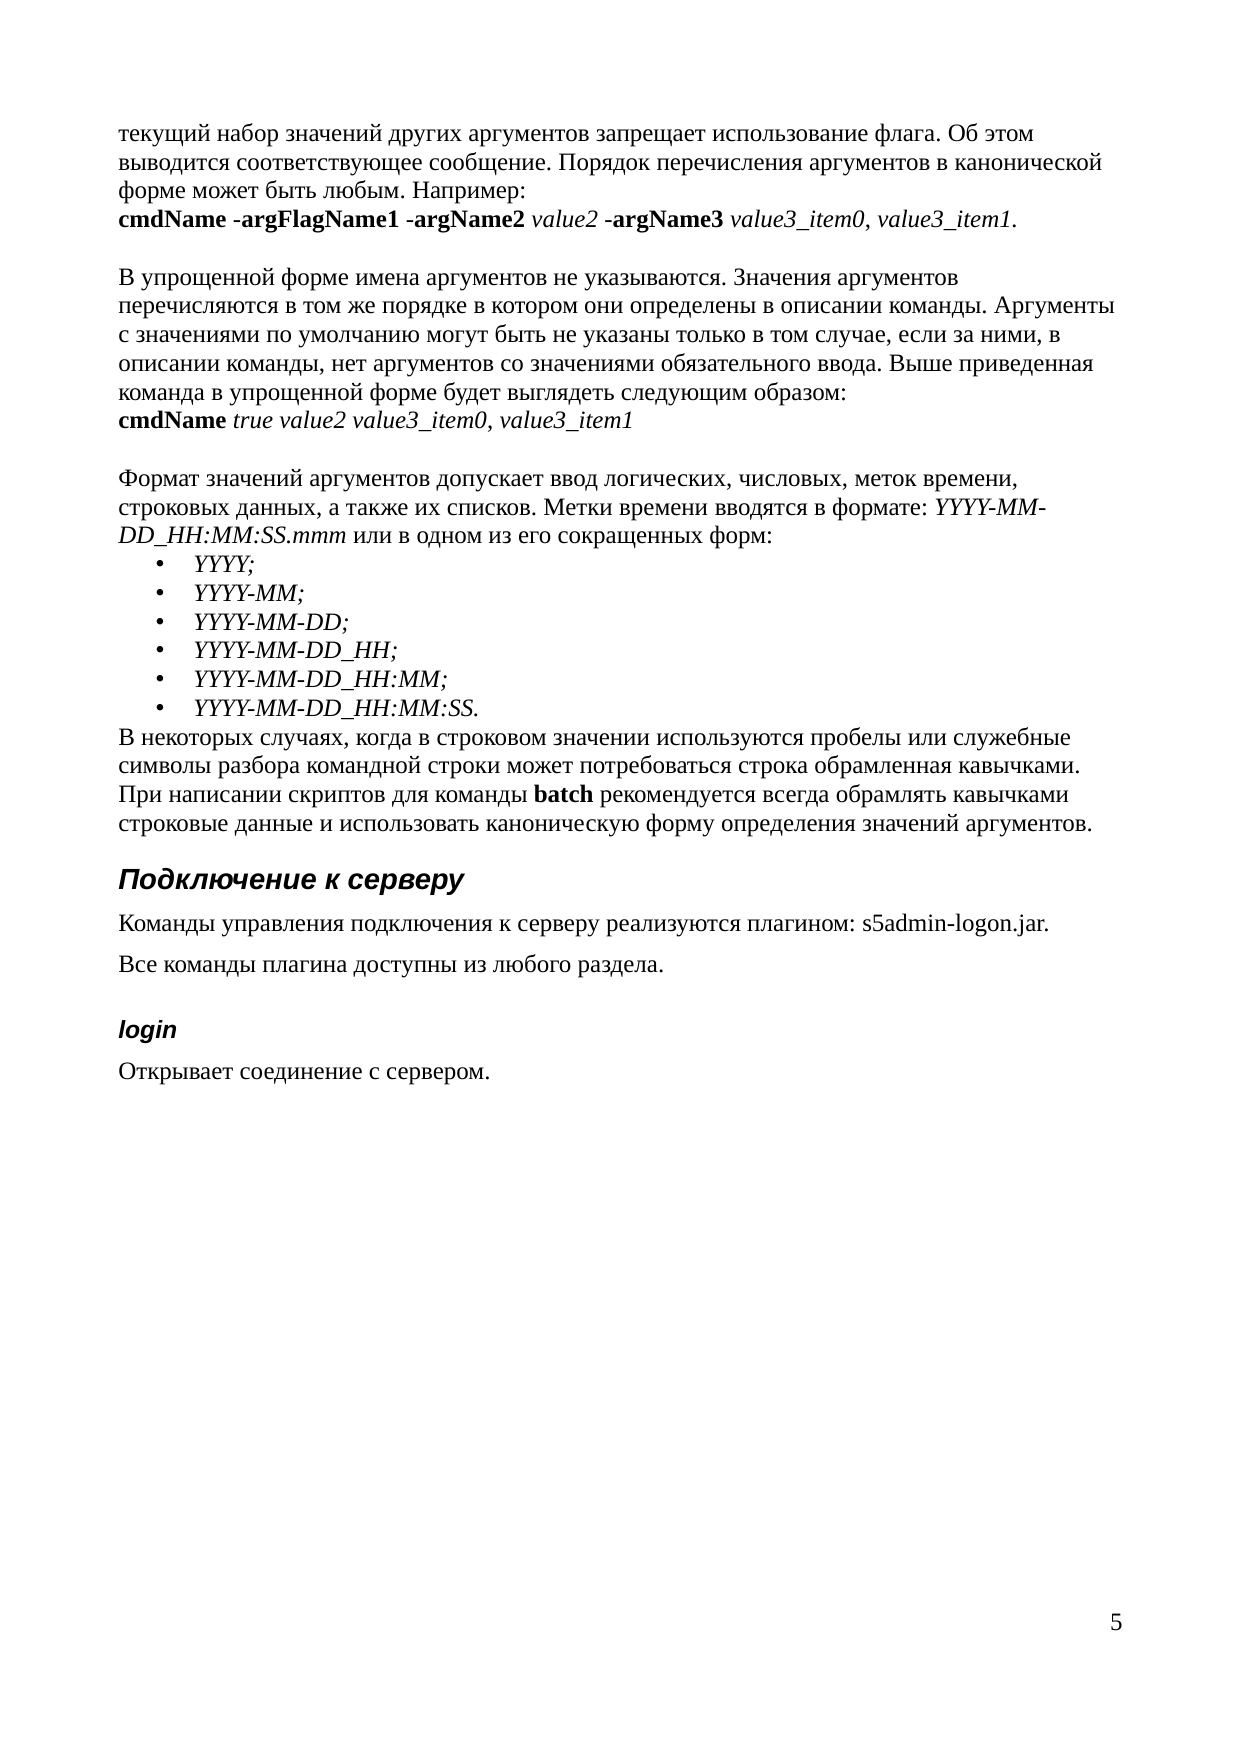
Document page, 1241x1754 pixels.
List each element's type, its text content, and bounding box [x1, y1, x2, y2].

subtitle Подключение к серверу [118, 862, 1122, 895]
text Команды управления подключения к серверу реализуются плагином: s5admin-logon.jar. [118, 908, 1122, 937]
text cmdName -argFlagName1 -argName2 value2 -argName3 value3_item0, value3_item1. [118, 204, 1122, 233]
list YYYY-MM; [156, 578, 1122, 607]
list YYYY; [156, 549, 1122, 578]
list YYYY-MM-DD_HH:MM:SS. [156, 693, 1122, 722]
subtitle login [118, 1015, 1122, 1044]
text Формат значений аргументов допускает ввод логических, числовых, меток времени, строковых данных, а также их списков. Метки времени вводятся в формате: YYYY-MM-DD_HH:MM:SS.mmm или в одном из его сокращенных форм: [118, 463, 1122, 549]
list YYYY-MM-DD_HH:MM; [156, 664, 1122, 693]
text Открывает соединение с сервером. [118, 1056, 1122, 1085]
text текущий набор значений других аргументов запрещает использование флага. Об этом выводится соответствующее сообщение. Порядок перечисления аргументов в канонической форме может быть любым. Например: [118, 118, 1122, 204]
list YYYY-MM-DD_HH; [156, 636, 1122, 664]
text В некоторых случаях, когда в строковом значении используются пробелы или служебные символы разбора командной строки может потребоваться строка обрамленная кавычками. При написании скриптов для команды batch рекомендуется всегда обрамлять кавычками строковые данные и использовать каноническую форму определения значений аргументов. [118, 722, 1122, 837]
text Все команды плагина доступны из любого раздела. [118, 949, 1122, 978]
text В упрощенной форме имена аргументов не указываются. Значения аргументов перечисляются в том же порядке в котором они определены в описании команды. Аргументы с значениями по умолчанию могут быть не указаны только в том случае, если за ними, в описании команды, нет аргументов со значениями обязательного ввода. Выше приведенная команда в упрощенной форме будет выглядеть следующим образом: [118, 262, 1122, 406]
list YYYY-MM-DD; [156, 607, 1122, 636]
text cmdName true value2 value3_item0, value3_item1 [118, 406, 1122, 434]
